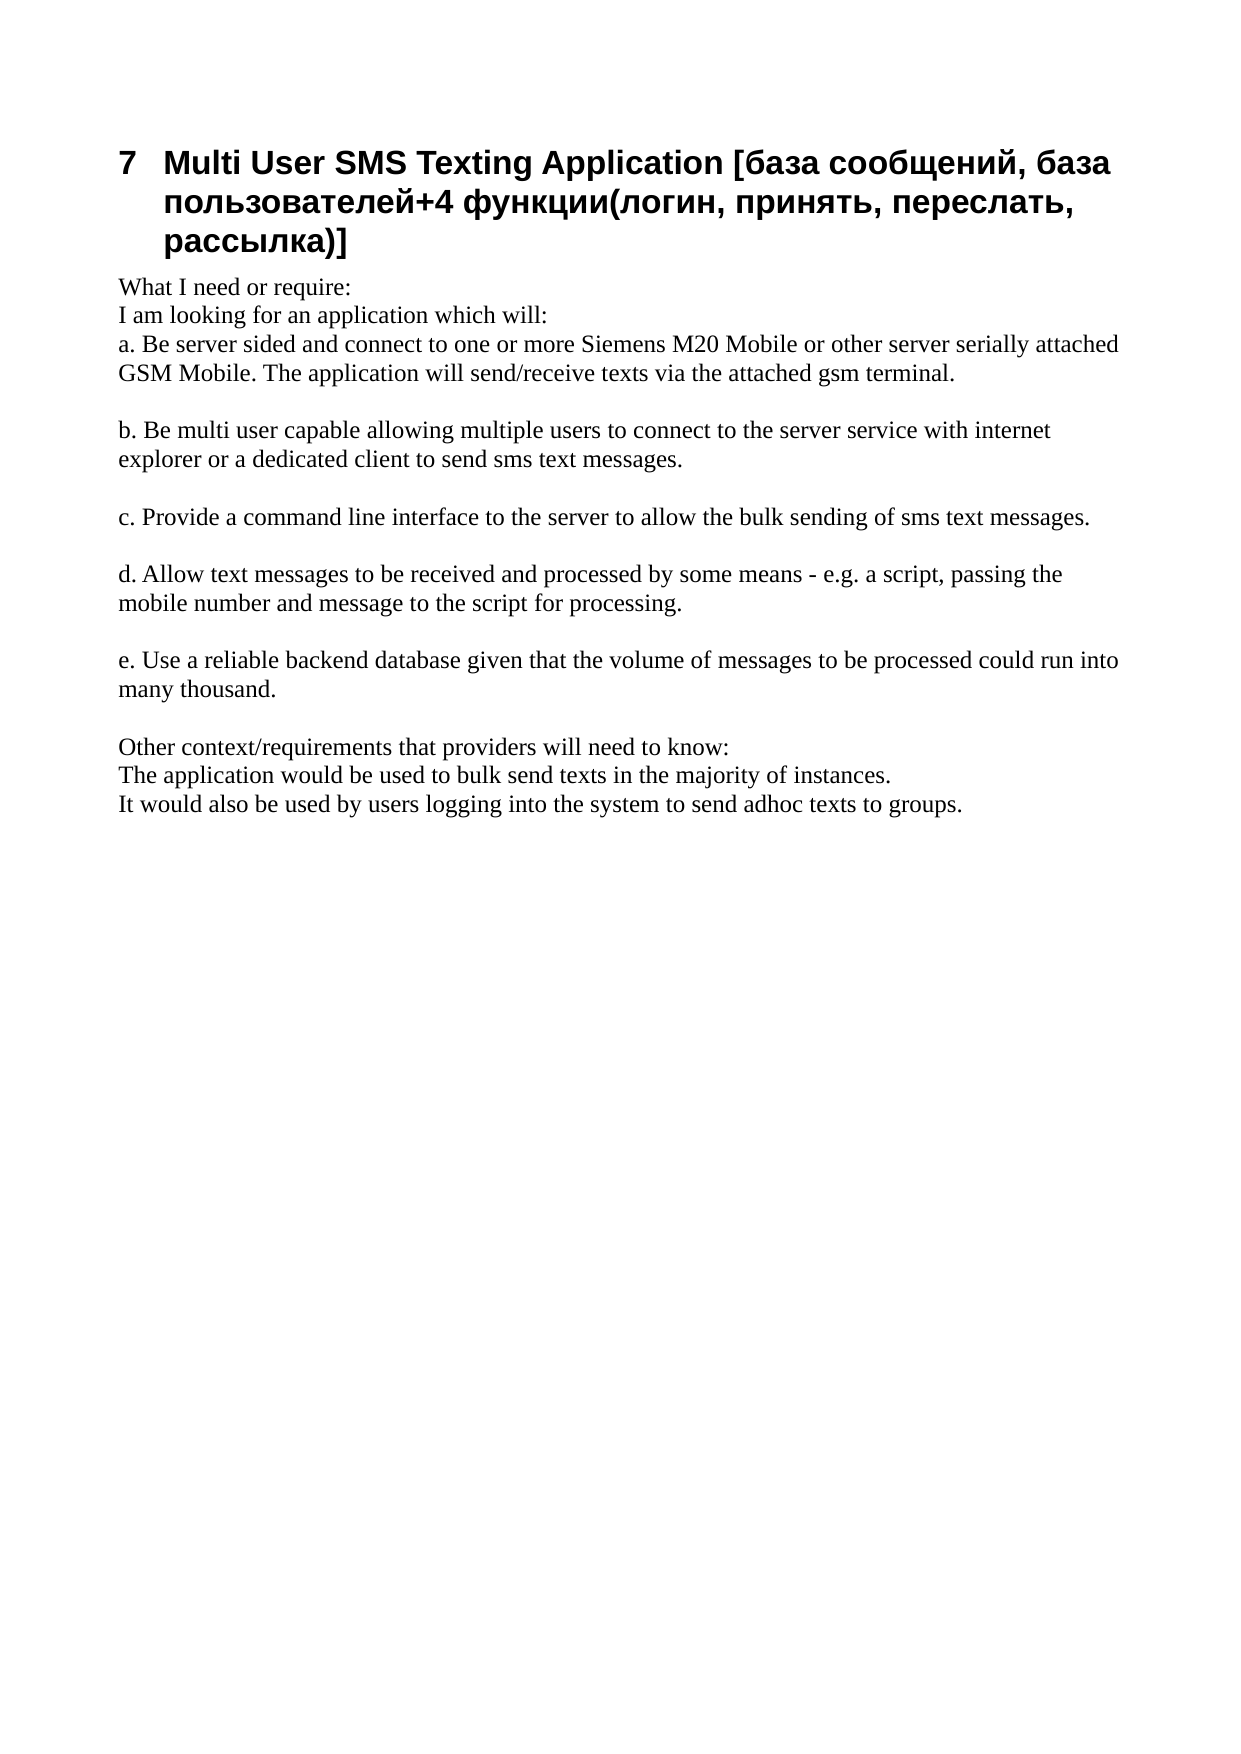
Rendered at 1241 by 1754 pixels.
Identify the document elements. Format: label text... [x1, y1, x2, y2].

text What I need or require: I am looking for an application which will: a. Be server sided and connect to one or more Siemens M20 Mobile or other server serially attached GSM Mobile. The application will send/receive texts via the attached gsm terminal. b. Be multi user capable allowing multiple users to connect to the server service with internet explorer or a dedicated client to send sms text messages. c. Provide a command line interface to the server to allow the bulk sending of sms text messages. d. Allow text messages to be received and processed by some means - e.g. a script, passing the mobile number and message to the script for processing. e. Use a reliable backend database given that the volume of messages to be processed could run into many thousand. Other context/requirements that providers will need to know: The application would be used to bulk send texts in the majority of instances. It would also be used by users logging into the system to send adhoc texts to groups. [118, 272, 1122, 818]
subtitle Multi User SMS Texting Application [база сообщений, база пользователей+4 функции(логин, принять, переслать, рассылка)] [118, 143, 1122, 259]
